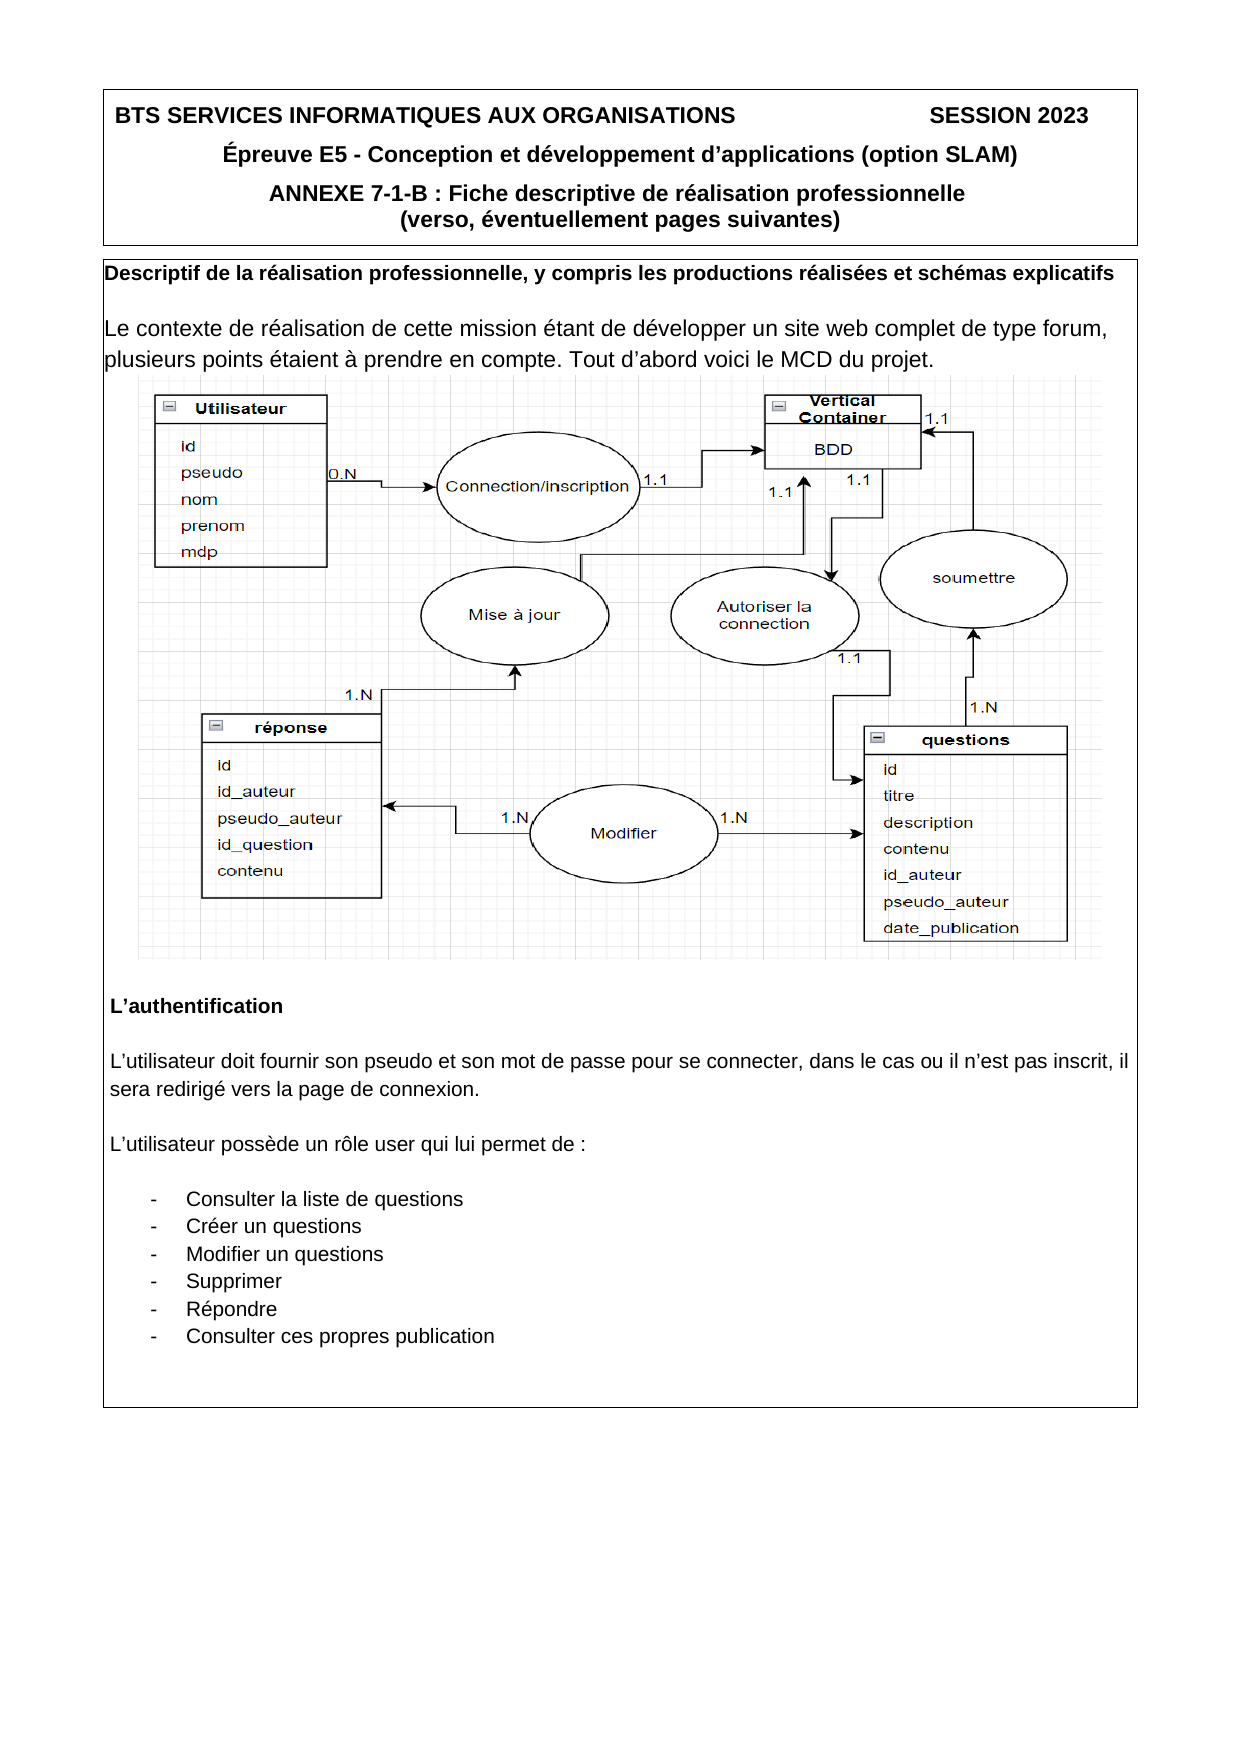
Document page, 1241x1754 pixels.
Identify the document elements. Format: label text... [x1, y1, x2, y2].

table_header BTS Services informatiques aux organisations SESSION 2023 Épreuve E5 - Conception et développement d’applications (option SLAM) ANNEXE 7-1-B : Fiche descriptive de réalisation professionnelle (verso, éventuellement pages suivantes) [104, 90, 1137, 245]
table_header Descriptif de la réalisation professionnelle, y compris les productions réalisées et schémas explicatifs Le contexte de réalisation de cette mission étant de développer un site web complet de type forum, plusieurs points étaient à prendre en compte. Tout d’abord voici le MCD du projet. L’authentification L’utilisateur doit fournir son pseudo et son mot de passe pour se connecter, dans le cas ou il n’est pas inscrit, il sera redirigé vers la page de connexion. L’utilisateur possède un rôle user qui lui permet de : - Consulter la liste de questions - Créer un questions - Modifier un questions - Supprimer - Répondre - Consulter ces propres publication [104, 260, 1137, 1407]
picture [138, 375, 1102, 960]
